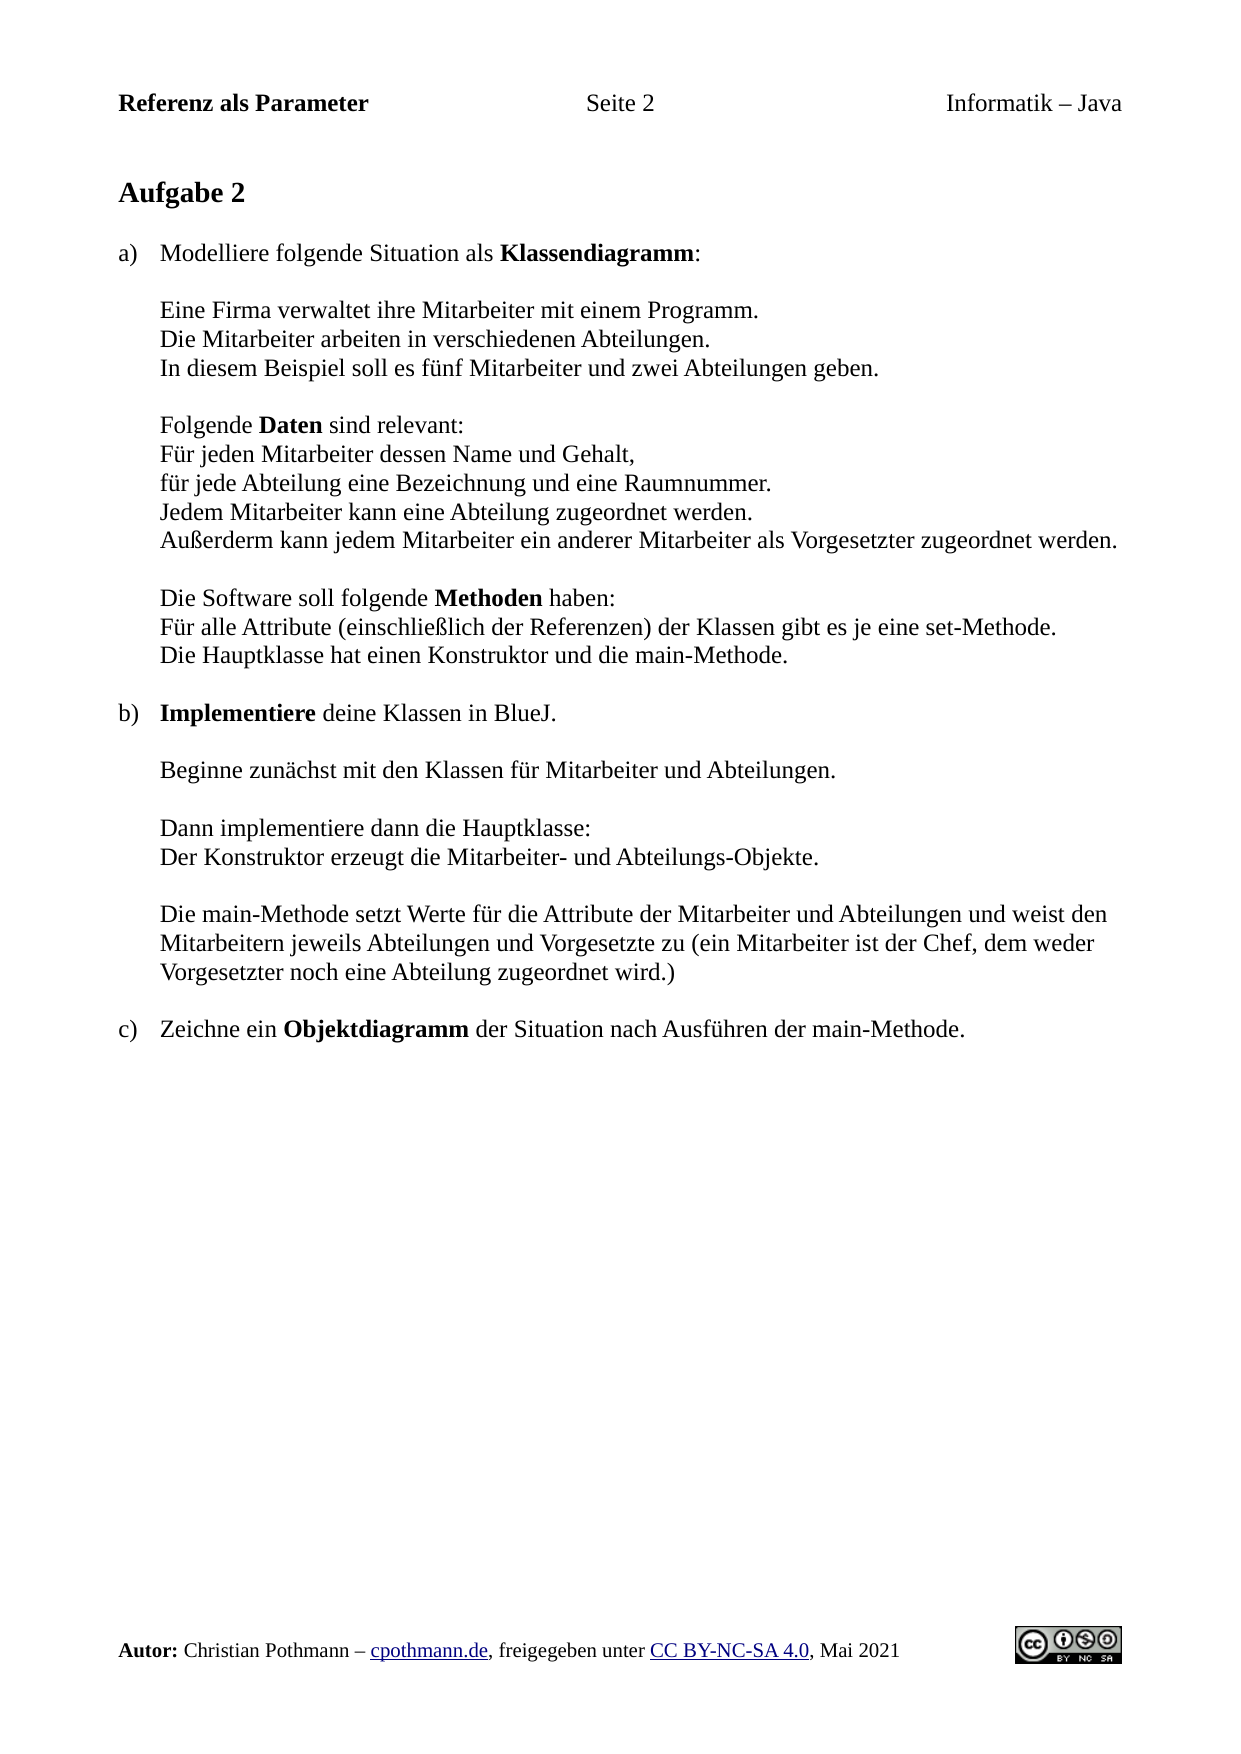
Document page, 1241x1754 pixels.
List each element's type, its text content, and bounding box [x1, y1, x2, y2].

picture [1015, 1626, 1122, 1664]
list Zeichne ein Objektdiagramm der Situation nach Ausführen der main-Methode. [118, 1014, 1122, 1043]
text Autor: Christian Pothmann – cpothmann.de, freigegeben unter CC BY-NC-SA 4.0, Mai 2021 [118, 1638, 1015, 1662]
list Implementiere deine Klassen in BlueJ. Beginne zunächst mit den Klassen für Mitarbeiter und Abteilungen. Dann implementiere dann die Hauptklasse: Der Konstruktor erzeugt die Mitarbeiter- und Abteilungs-Objekte. Die main-Methode setzt Werte für die Attribute der Mitarbeiter und Abteilungen und weist den Mitarbeitern jeweils Abteilungen und Vorgesetzte zu (ein Mitarbeiter ist der Chef, dem weder Vorgesetzter noch eine Abteilung zugeordnet wird.) [118, 698, 1122, 985]
text Aufgabe 2 [118, 176, 1122, 209]
list Modelliere folgende Situation als Klassendiagramm: Eine Firma verwaltet ihre Mitarbeiter mit einem Programm. [118, 238, 1122, 324]
list Die Mitarbeiter arbeiten in verschiedenen Abteilungen. In diesem Beispiel soll es fünf Mitarbeiter und zwei Abteilungen geben. Folgende Daten sind relevant: Für jeden Mitarbeiter dessen Name und Gehalt, für jede Abteilung eine Bezeichnung und eine Raumnummer. Jedem Mitarbeiter kann eine Abteilung zugeordnet werden. Außerderm kann jedem Mitarbeiter ein anderer Mitarbeiter als Vorgesetzter zugeordnet werden. Die Software soll folgende Methoden haben: Für alle Attribute (einschließlich der Referenzen) der Klassen gibt es je eine set-Methode. Die Hauptklasse hat einen Konstruktor und die main-Methode. [118, 324, 1122, 669]
